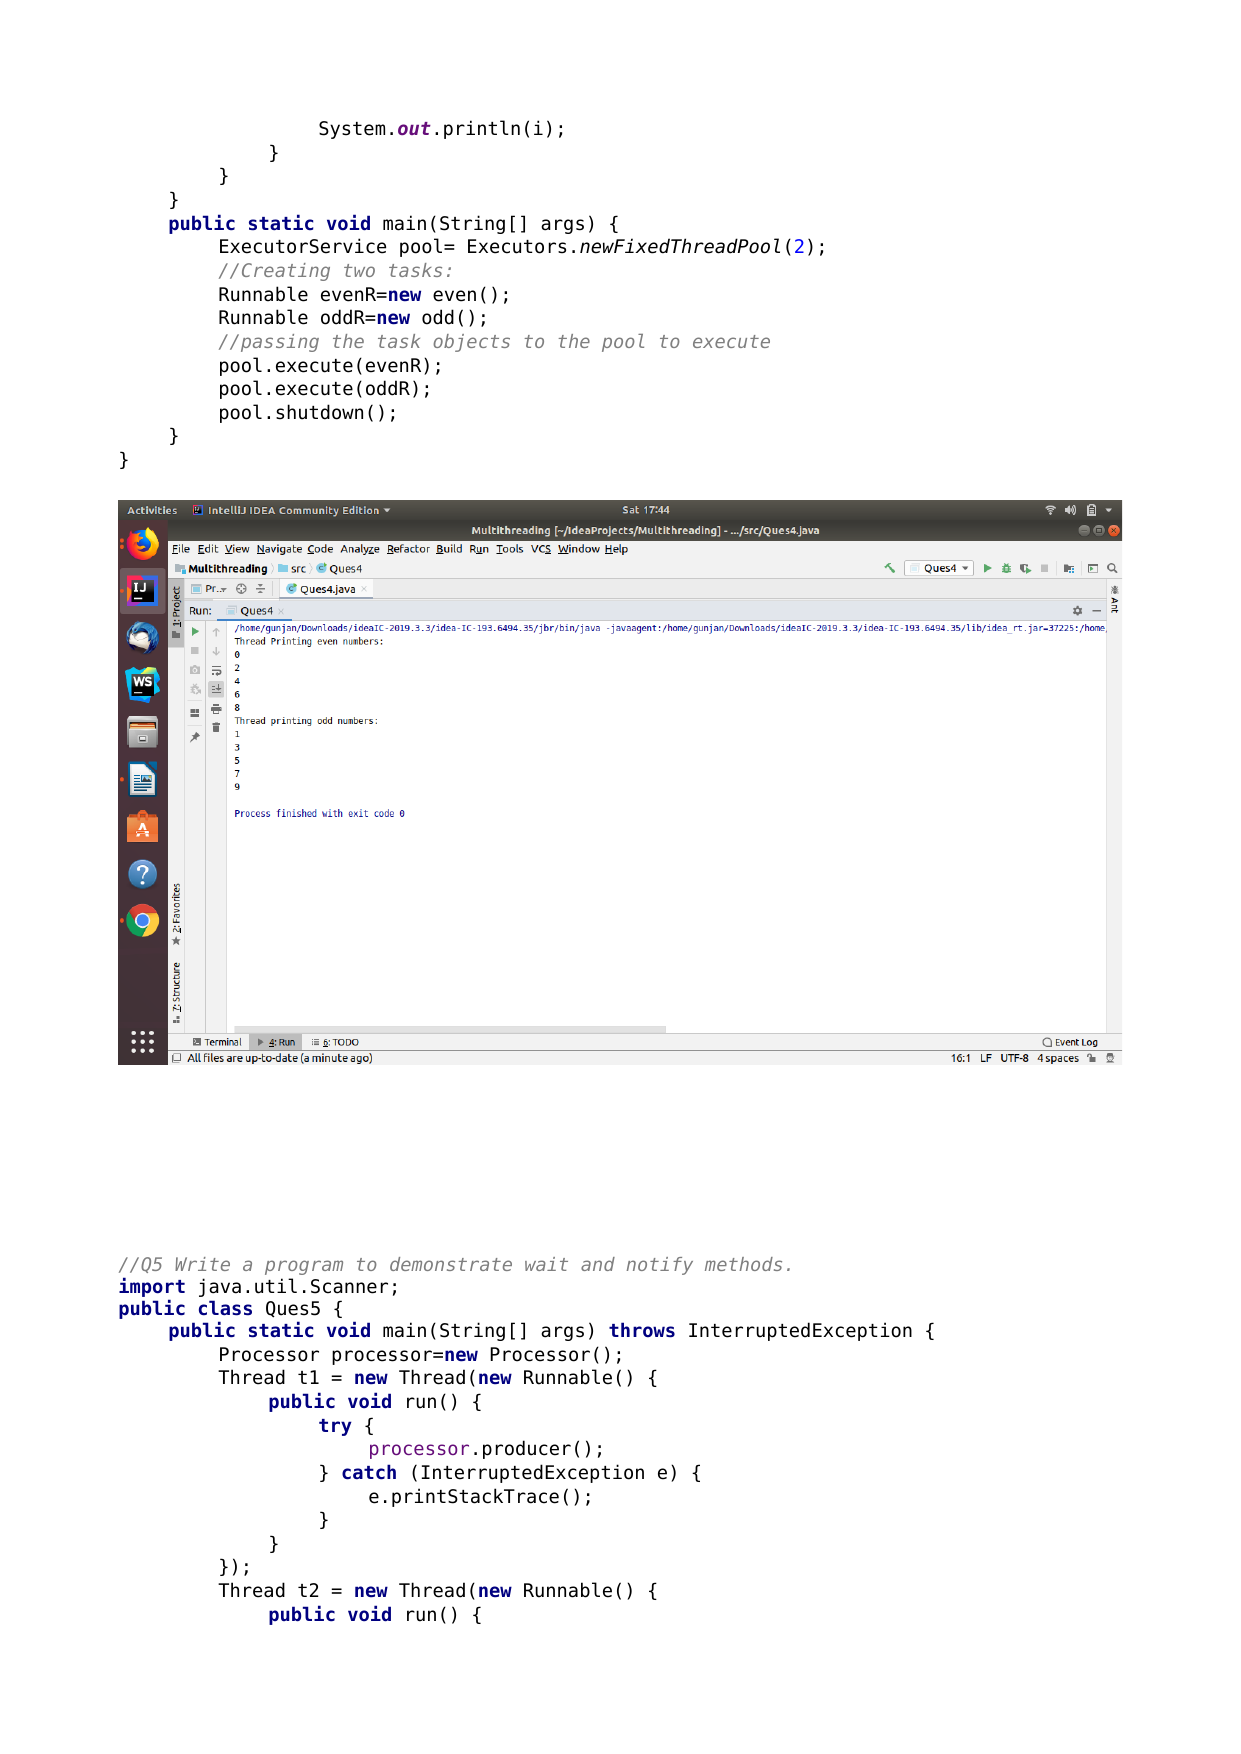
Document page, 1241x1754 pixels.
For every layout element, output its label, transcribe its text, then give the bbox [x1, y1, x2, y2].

text }); [118, 1557, 1122, 1580]
text try { [118, 1415, 1122, 1438]
text } catch (InterruptedException e) { [118, 1462, 1122, 1486]
text Runnable oddR=new odd(); [118, 307, 1122, 331]
text public static void main(String[] args) throws InterruptedException { [118, 1320, 1122, 1344]
text public void run() { [118, 1604, 1122, 1627]
text Thread t2 = new Thread(new Runnable() { [118, 1580, 1122, 1604]
text pool.execute(evenR); [118, 354, 1122, 378]
text //Q5 Write a program to demonstrate wait and notify methods. [118, 1254, 1122, 1276]
text //Creating two tasks: [118, 260, 1122, 284]
text Thread t1 = new Thread(new Runnable() { [118, 1367, 1122, 1391]
text public static void main(String[] args) { [118, 213, 1122, 236]
text Runnable evenR=new even(); [118, 284, 1122, 307]
text } [118, 1509, 1122, 1533]
text //passing the task objects to the pool to execute [118, 331, 1122, 354]
text pool.shutdown(); [118, 402, 1122, 426]
text ExecutorService pool= Executors.newFixedThreadPool(2); [118, 236, 1122, 260]
picture [118, 500, 1123, 1065]
text } [118, 142, 1122, 165]
text } [118, 165, 1122, 189]
text } [118, 1533, 1122, 1557]
text System.out.println(i); [118, 118, 1122, 142]
text processor.producer(); [118, 1438, 1122, 1462]
text } [118, 449, 1122, 471]
text pool.execute(oddR); [118, 378, 1122, 402]
text import java.util.Scanner; [118, 1276, 1122, 1298]
text public class Ques5 { [118, 1298, 1122, 1320]
text public void run() { [118, 1391, 1122, 1415]
text e.printStackTrace(); [118, 1486, 1122, 1509]
text } [118, 189, 1122, 213]
text Processor processor=new Processor(); [118, 1344, 1122, 1367]
text } [118, 426, 1122, 449]
